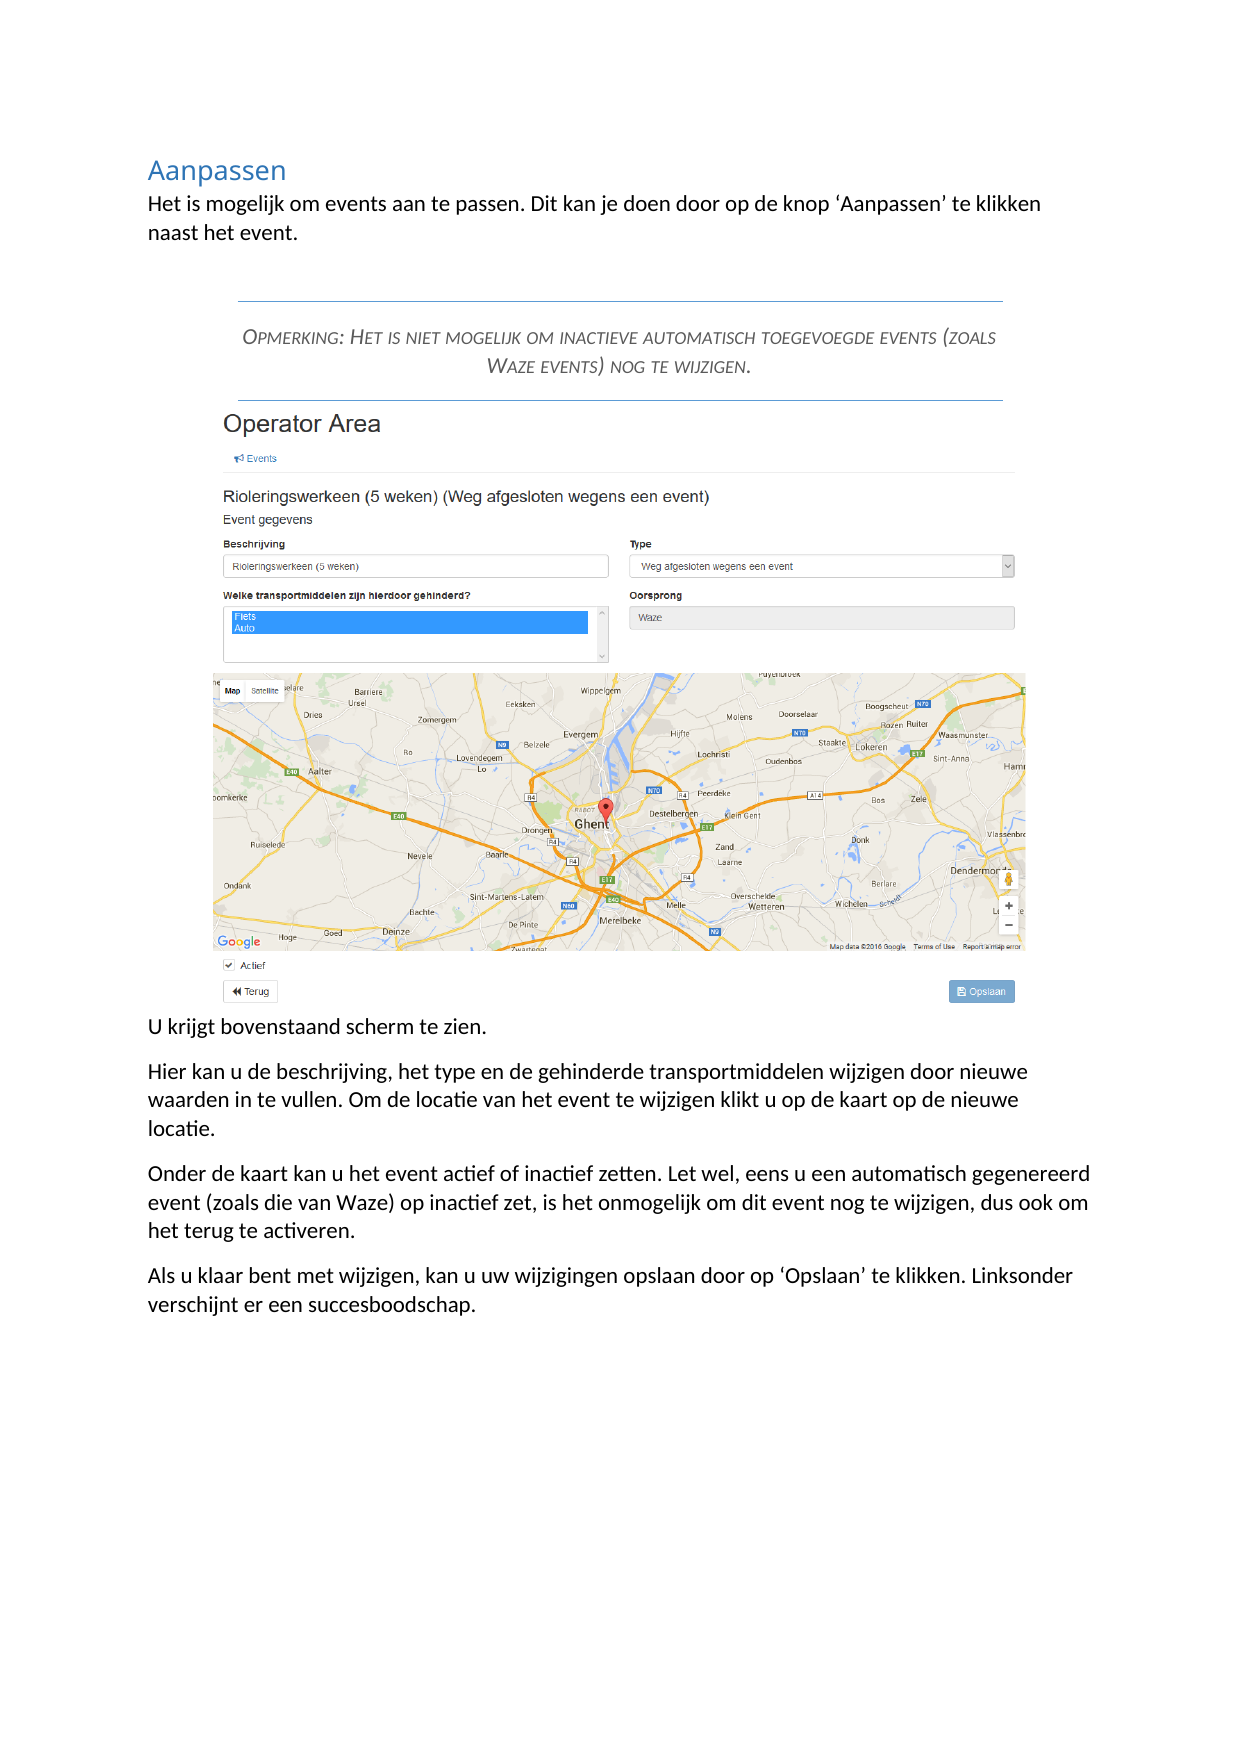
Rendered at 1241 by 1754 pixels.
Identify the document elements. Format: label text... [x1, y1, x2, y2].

text Opmerking: Het is niet mogelijk om inactieve automatisch toegevoegde events (zoals Waze events) nog te wijzigen. [238, 302, 1003, 400]
text Onder de kaart kan u het event actief of inactief zetten. Let wel, eens u een automatisch gegenereerd event (zoals die van Waze) op inactief zet, is het onmogelijk om dit event nog te wijzigen, dus ook om het terug te activeren. [148, 1159, 1093, 1244]
text Hier kan u de beschrijving, het type en de gehinderde transportmiddelen wijzigen door nieuwe waarden in te vullen. Om de locatie van het event te wijzigen klikt u op de kaart op de nieuwe locatie. [148, 1057, 1093, 1142]
text Het is mogelijk om events aan te passen. Dit kan je doen door op de knop ‘Aanpassen’ te klikken naast het event. [148, 189, 1093, 246]
subtitle Aanpassen [148, 152, 1093, 189]
text U krijgt bovenstaand scherm te zien. [148, 439, 1093, 1040]
text Als u klaar bent met wijzigen, kan u uw wijzigingen opslaan door op ‘Opslaan’ te klikken. Linksonder verschijnt er een succesboodschap. [148, 1262, 1093, 1318]
